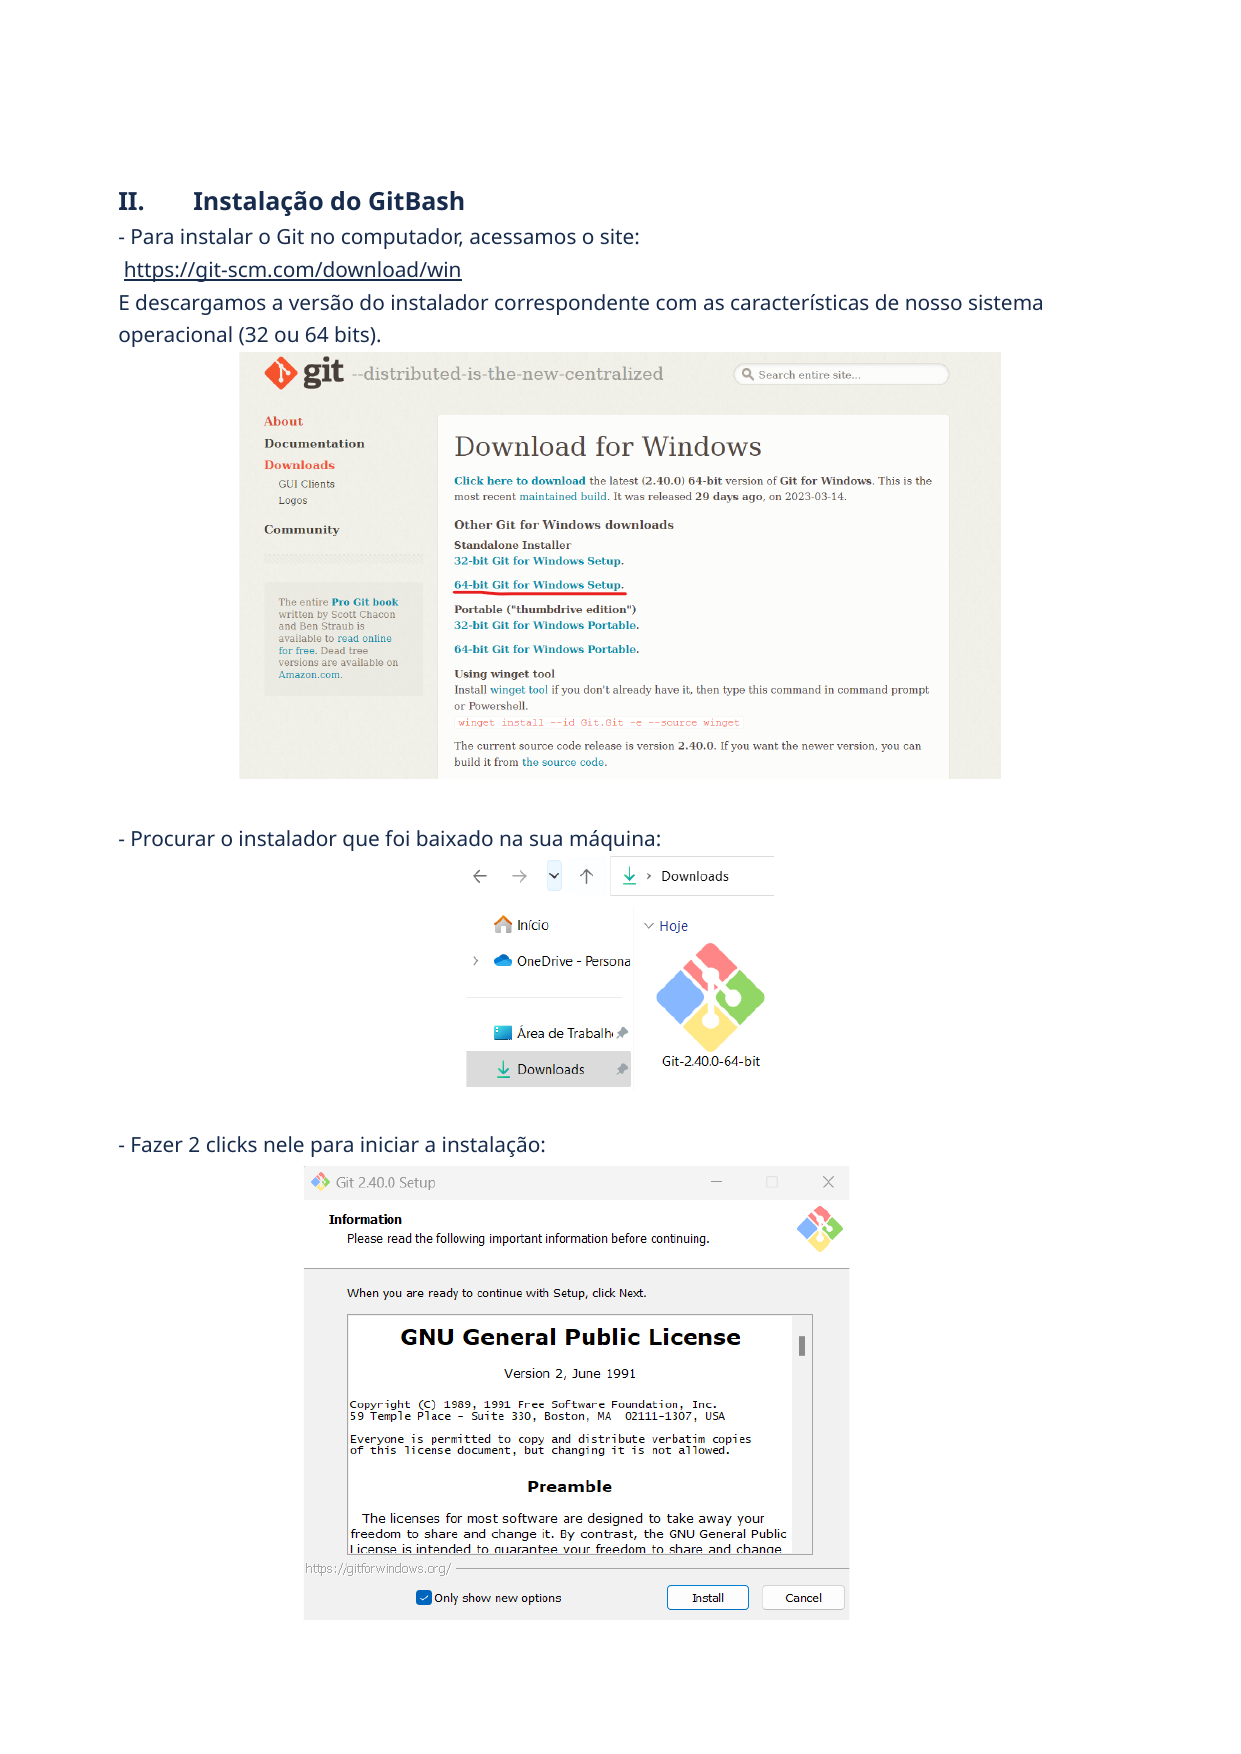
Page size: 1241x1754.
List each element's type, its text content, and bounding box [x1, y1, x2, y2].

list Instalação do GitBash [118, 183, 1122, 217]
text - Para instalar o Git no computador, acessamos o site: [118, 222, 1122, 251]
picture [303, 1166, 850, 1620]
text - Fazer 2 clicks nele para iniciar a instalação: [118, 1130, 1122, 1159]
text E descargamos a versão do instalador correspondente com as características de nosso sistema operacional (32 ou 64 bits). [118, 288, 1122, 349]
picture [466, 856, 774, 1092]
text https://git-scm.com/download/win [118, 255, 1122, 283]
text - Procurar o instalador que foi baixado na sua máquina: [118, 824, 1122, 852]
picture [239, 352, 1001, 779]
